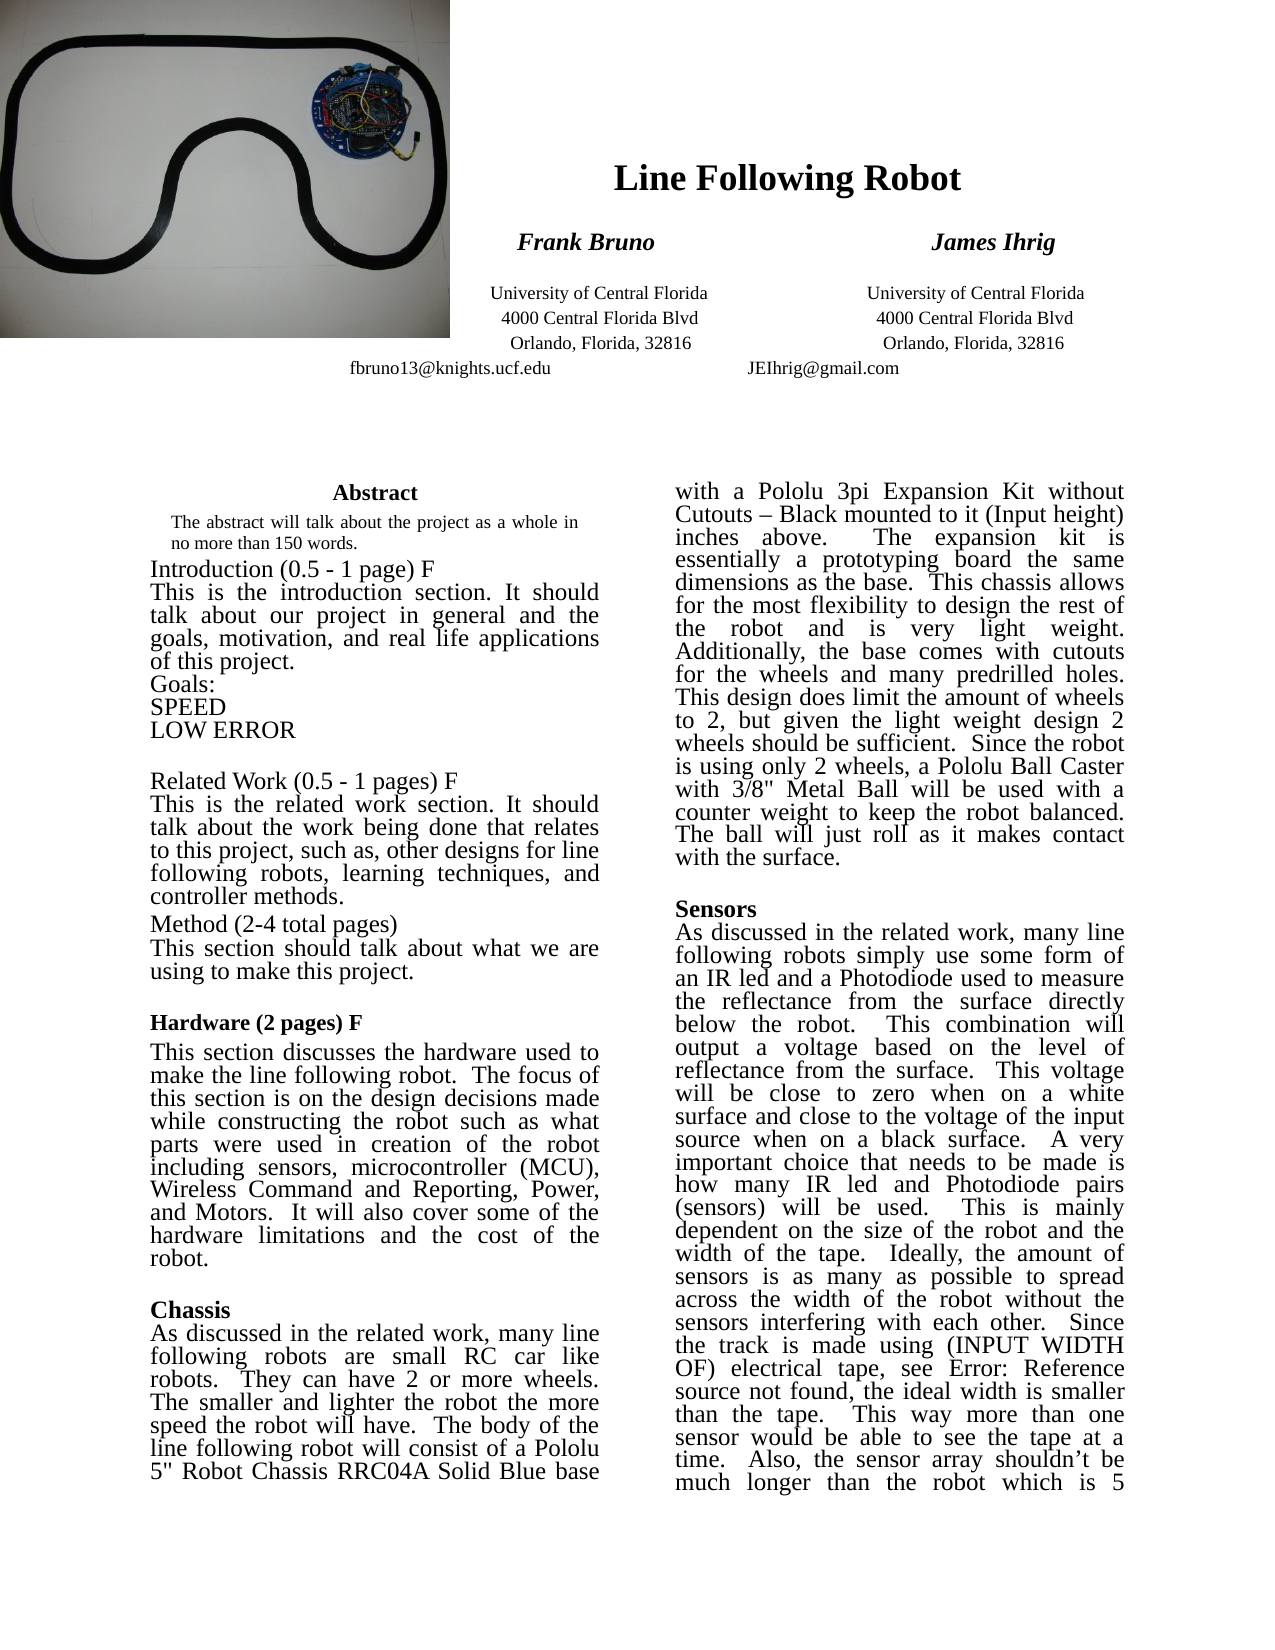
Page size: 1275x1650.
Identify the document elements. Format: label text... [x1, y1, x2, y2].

text University of Central Florida University of Central Florida 4000 Central Florida Blvd 4000 Central Florida Blvd [450, 279, 1104, 329]
text LOW ERROR [150, 720, 600, 743]
subtitle Chassis [150, 1300, 600, 1323]
text This is the related work section. It should talk about the work being done that relates to this project, such as, other designs for line following robots, learning techniques, and controller methods. [150, 794, 600, 909]
subtitle Sensors [675, 899, 1125, 922]
title Abstract [150, 481, 600, 506]
text The abstract will talk about the project as a whole in no more than 150 words. [171, 512, 579, 554]
title Line Following Robot [450, 150, 1125, 200]
text with a Pololu 3pi Expansion Kit without Cutouts – Black mounted to it (Input height) inches above. The expansion kit is essentially a prototyping board the same dimensions as the base. This chassis allows for the most flexibility to design the rest of the robot and is very light weight. Additionally, the base comes with cutouts for the wheels and many predrilled holes. This design does limit the amount of wheels to 2, but given the light weight design 2 wheels should be sufficient. Since the robot is using only 2 wheels, a Pololu Ball Caster with 3/8" Metal Ball will be used with a counter weight to keep the robot balanced. The ball will just roll as it makes contact with the surface. [675, 481, 1125, 870]
picture [0, 0, 450, 338]
text This section should talk about what we are using to make this project. [150, 938, 600, 984]
subtitle Frank Bruno James Ihrig [450, 225, 1125, 256]
subtitle Introduction (0.5 - 1 page) F [150, 554, 600, 582]
text Goals: [150, 674, 600, 697]
subtitle Hardware (2 pages) F [150, 1009, 600, 1036]
text This is the introduction section. It should talk about our project in general and the goals, motivation, and real life applications of this project. [150, 582, 600, 674]
text Orlando, Florida, 32816 Orlando, Florida, 32816 [171, 329, 1104, 354]
text As discussed in the related work, many line following robots are small RC car like robots. They can have 2 or more wheels. The smaller and lighter the robot the more speed the robot will have. The body of the line following robot will consist of a Pololu 5" Robot Chassis RRC04A Solid Blue base [150, 1323, 600, 1484]
text fbruno13@knights.ucf.edu JEIhrig@gmail.com [171, 354, 1104, 379]
text SPEED [150, 697, 600, 720]
text As discussed in the related work, many line following robots simply use some form of an IR led and a Photodiode used to measure the reflectance from the surface directly below the robot. This combination will output a voltage based on the level of reflectance from the surface. This voltage will be close to zero when on a white surface and close to the voltage of the input source when on a black surface. A very important choice that needs to be made is how many IR led and Photodiode pairs (sensors) will be used. This is mainly dependent on the size of the robot and the width of the tape. Ideally, the amount of sensors is as many as possible to spread across the width of the robot without the sensors interfering with each other. Since the track is made using (INPUT WIDTH OF) electrical tape, see Error: Reference source not found, the ideal width is smaller than the tape. This way more than one sensor would be able to see the tape at a time. Also, the sensor array shouldn’t be much longer than the robot which is 5 [675, 922, 1125, 1495]
subtitle Related Work (0.5 - 1 pages) F [150, 766, 600, 794]
text This section discusses the hardware used to make the line following robot. The focus of this section is on the design decisions made while constructing the robot such as what parts were used in creation of the robot including sensors, microcontroller (MCU), Wireless Command and Reporting, Power, and Motors. It will also cover some of the hardware limitations and the cost of the robot. [150, 1042, 600, 1271]
subtitle Method (2-4 total pages) [150, 909, 600, 938]
